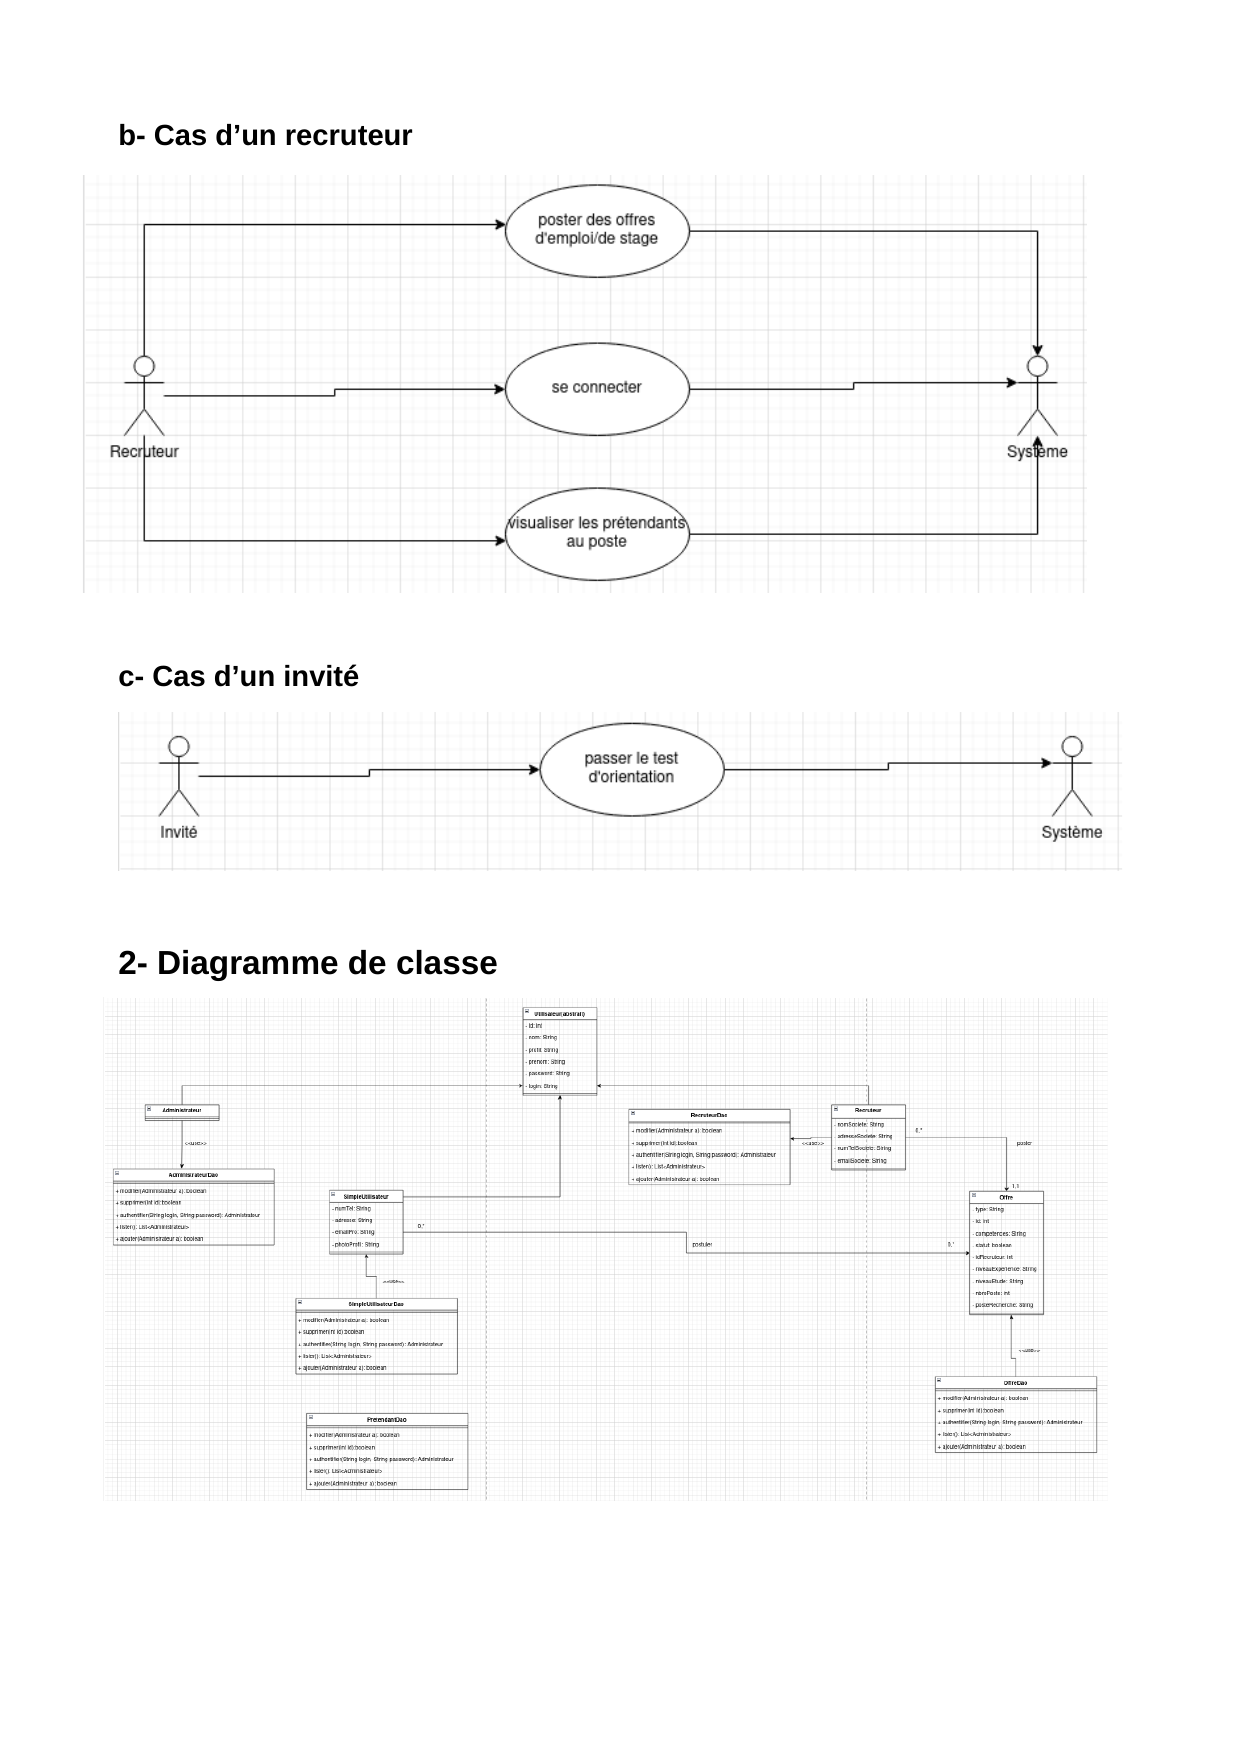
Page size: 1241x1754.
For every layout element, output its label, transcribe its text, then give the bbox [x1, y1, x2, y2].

picture [82, 175, 1087, 593]
subtitle 2- Diagramme de classe [118, 943, 1122, 982]
subtitle c- Cas d’un invité [118, 659, 1122, 692]
picture [103, 997, 1108, 1501]
subtitle b- Cas d’un recruteur [118, 118, 1122, 152]
picture [118, 712, 1123, 871]
